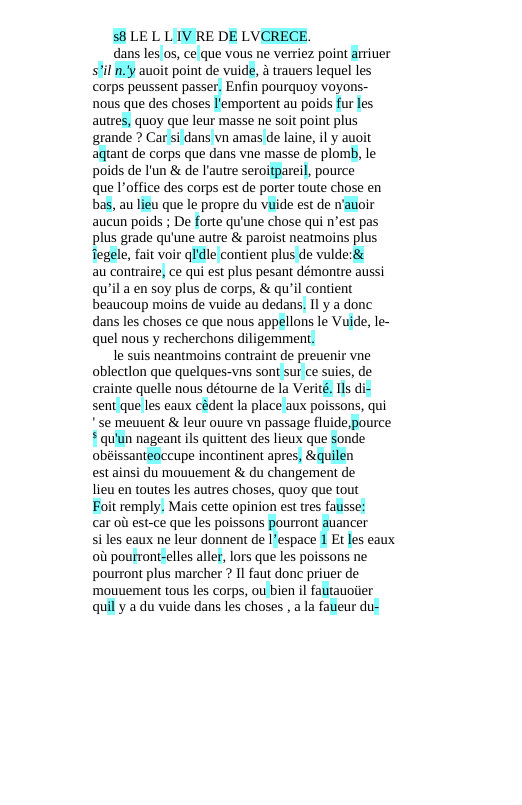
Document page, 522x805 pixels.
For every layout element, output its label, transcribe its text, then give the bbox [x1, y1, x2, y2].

text dans les os, ce que vous ne verriez point arriuer s’il n.'y auoit point de vuide, à trauers lequel les corps peussent passer. Enfin pourquoy voyons- nous que des choses l'emportent au poids fur les autres, quoy que leur masse ne soit point plus grande ? Car si dans vn amas de laine, il y auoit aqtant de corps que dans vne masse de plomb, le poids de l'un & de l'autre seroitpareil, pource que l’office des corps est de porter toute chose en bas, au lieu que le propre du vuide est de n'auoir aucun poids ; De forte qu'une chose qui n’est pas plus grade qu'une autre & paroist neatmoins plus îegele, fait voir ql'dle contient plus de vulde:& au contraire, ce qui est plus pesant démontre aussi qu’il a en soy plus de corps, & qu’il contient beaucoup moins de vuide au dedans. Il y a donc dans les choses ce que nous appellons le Vuide, le- quel nous y recherchons diligemment. [92, 44, 477, 346]
text s8 LE L L IV RE DE LVCRECE. [92, 28, 477, 44]
text le suis neantmoins contraint de preuenir vne oblectlon que quelques-vns sont sur ce suies, de crainte quelle nous détourne de la Verité. Ils di- sent que les eaux cèdent la place aux poissons, qui ' se meuuent & leur ouure vn passage fluide,pource $ qu'un nageant ils quittent des lieux que sonde obëissanteoccupe incontinent apres, &quilen est ainsi du mouuement & du changement de lieu en toutes les autres choses, quoy que tout Foit remply. Mais cette opinion est tres fausse: car où est-ce que les poissons pourront auancer si les eaux ne leur donnent de l’espace 1 Et les eaux où pourront-elles aller, lors que les poissons ne pourront plus marcher ? Il faut donc priuer de mouuement tous les corps, ou bien il fautauoüer quil y a du vuide dans les choses , a la faueur du- [92, 346, 477, 615]
